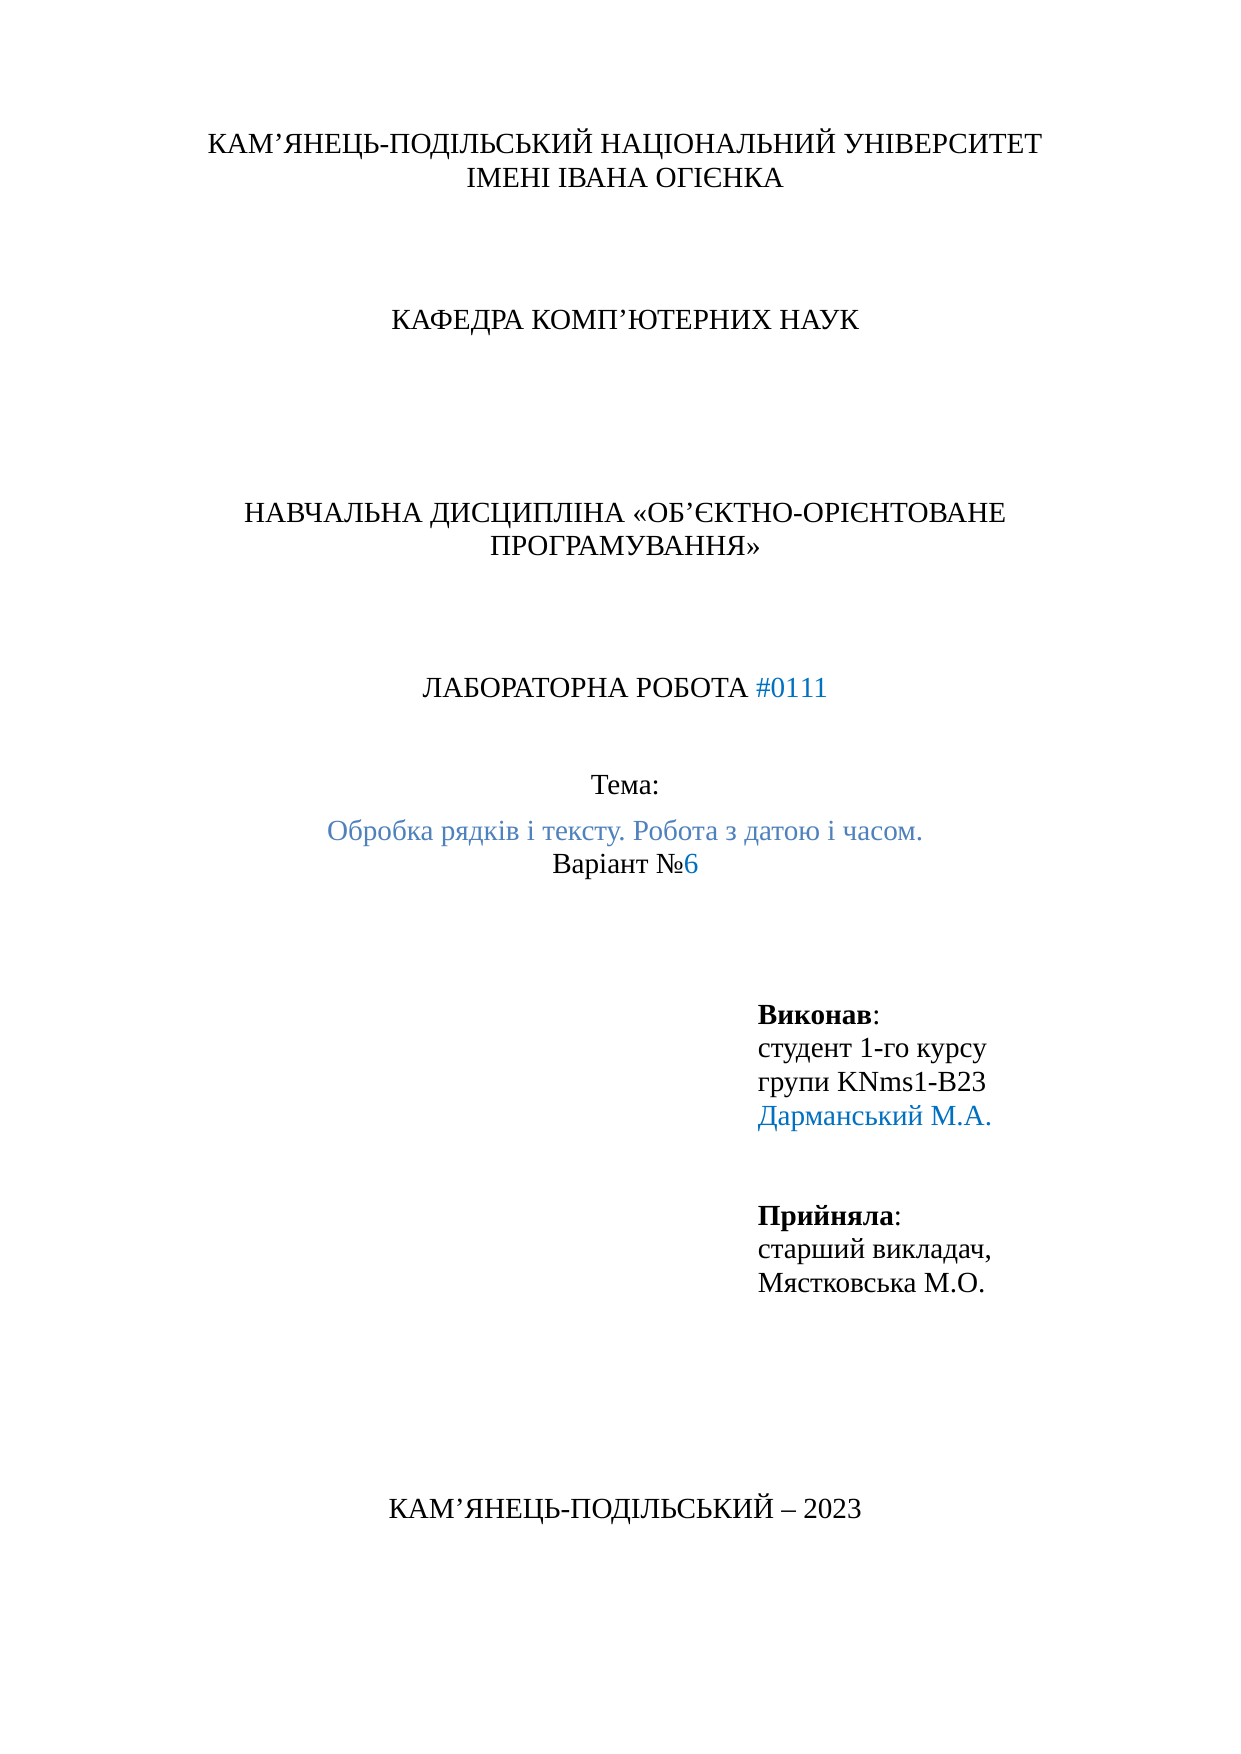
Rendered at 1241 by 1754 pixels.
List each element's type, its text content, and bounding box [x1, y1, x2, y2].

text Кам’янець-Подільський – 2023 [137, 1491, 1112, 1524]
text Навчальна дисципліна «Об’єктно-орієнтоване програмування» [137, 495, 1112, 562]
text Обробка рядків і тексту. Робота з датою і часом. [137, 813, 1112, 846]
text Виконав: студент 1-го курсу групи KNms1-B23 Дарманський М.А. [758, 997, 1112, 1131]
text Варіант №6 [137, 846, 1112, 880]
text Тема: [137, 767, 1112, 800]
text КАФЕДРА КОМП’ЮТЕРНИХ НАУК [137, 302, 1112, 336]
text ЛАБОРАТОРНА РОБОТА #0111 [137, 671, 1112, 704]
text Прийняла: старший викладач, Мястковська М.О. [758, 1198, 1112, 1299]
text Кам’янець-Подільський національний університет імені Івана Огієнка [137, 126, 1112, 193]
